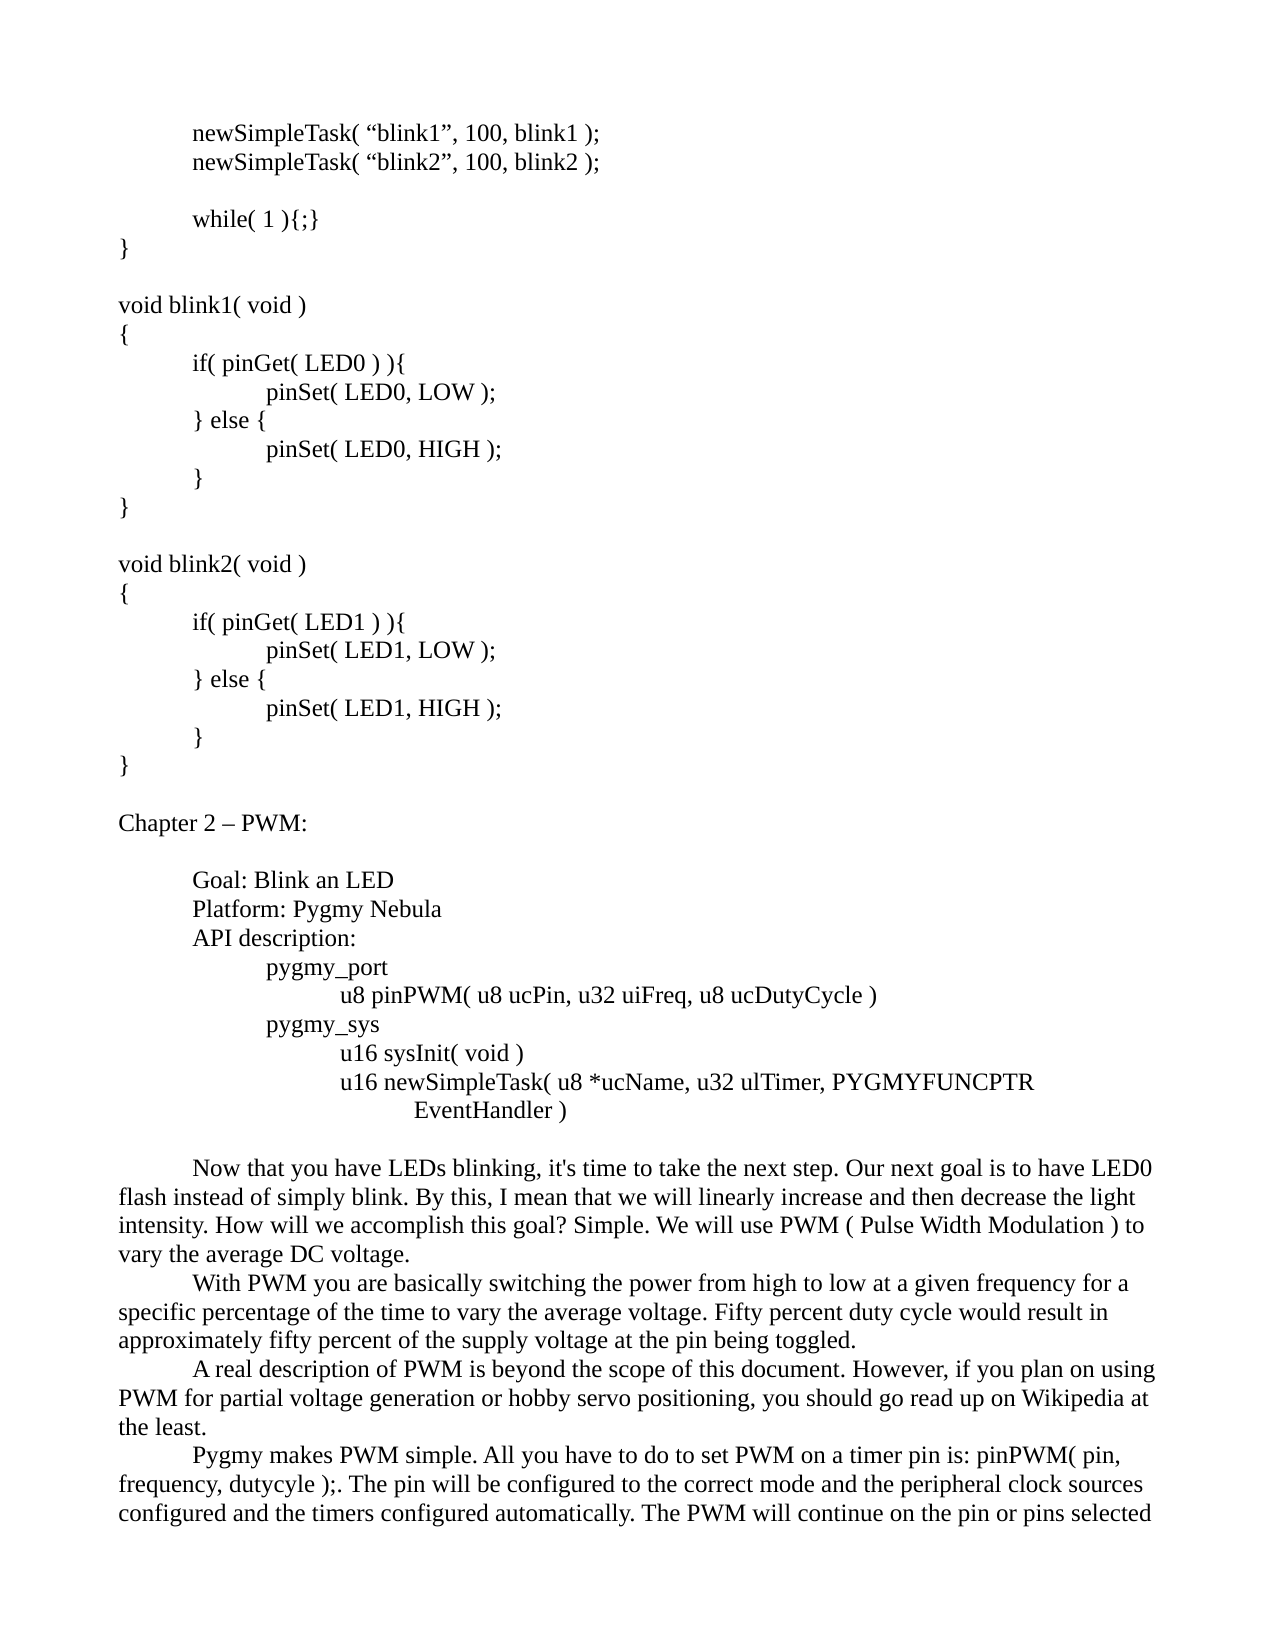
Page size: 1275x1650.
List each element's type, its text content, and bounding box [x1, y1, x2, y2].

text pinSet( LED1, LOW ); [118, 636, 1157, 664]
text { [118, 578, 1157, 607]
text } [118, 233, 1157, 262]
text Pygmy makes PWM simple. All you have to do to set PWM on a timer pin is: pinPWM( pin, frequency, dutycyle );. The pin will be configured to the correct mode and the peripheral clock sources configured and the timers configured automatically. The PWM will continue on the pin or pins selected [118, 1441, 1157, 1527]
text newSimpleTask( “blink1”, 100, blink1 ); [118, 118, 1157, 147]
text Goal: Blink an LED [118, 866, 1157, 894]
text void blink2( void ) [118, 549, 1157, 578]
text pinSet( LED0, LOW ); [118, 377, 1157, 406]
text void blink1( void ) [118, 291, 1157, 319]
text } else { [118, 664, 1157, 693]
text } [118, 751, 1157, 779]
text } [118, 463, 1157, 492]
text Platform: Pygmy Nebula [118, 894, 1157, 923]
text newSimpleTask( “blink2”, 100, blink2 ); [118, 147, 1157, 176]
text } else { [118, 406, 1157, 434]
text With PWM you are basically switching the power from high to low at a given frequency for a specific percentage of the time to vary the average voltage. Fifty percent duty cycle would result in approximately fifty percent of the supply voltage at the pin being toggled. [118, 1268, 1157, 1354]
text u16 newSimpleTask( u8 *ucName, u32 ulTimer, PYGMYFUNCPTR EventHandler ) [118, 1067, 1157, 1124]
text pygmy_port [118, 952, 1157, 981]
text while( 1 ){;} [118, 204, 1157, 233]
text if( pinGet( LED0 ) ){ [118, 348, 1157, 377]
text pygmy_sys [118, 1009, 1157, 1038]
text Now that you have LEDs blinking, it's time to take the next step. Our next goal is to have LED0 flash instead of simply blink. By this, I mean that we will linearly increase and then decrease the light intensity. How will we accomplish this goal? Simple. We will use PWM ( Pulse Width Modulation ) to vary the average DC voltage. [118, 1153, 1157, 1268]
text } [118, 492, 1157, 521]
text pinSet( LED1, HIGH ); [118, 693, 1157, 722]
text { [118, 319, 1157, 348]
text } [118, 722, 1157, 751]
text pinSet( LED0, HIGH ); [118, 434, 1157, 463]
text API description: [118, 923, 1157, 952]
text A real description of PWM is beyond the scope of this document. However, if you plan on using PWM for partial voltage generation or hobby servo positioning, you should go read up on Wikipedia at the least. [118, 1354, 1157, 1441]
text if( pinGet( LED1 ) ){ [118, 607, 1157, 636]
text u16 sysInit( void ) [118, 1038, 1157, 1067]
text Chapter 2 – PWM: [118, 808, 1157, 837]
text u8 pinPWM( u8 ucPin, u32 uiFreq, u8 ucDutyCycle ) [118, 981, 1157, 1009]
